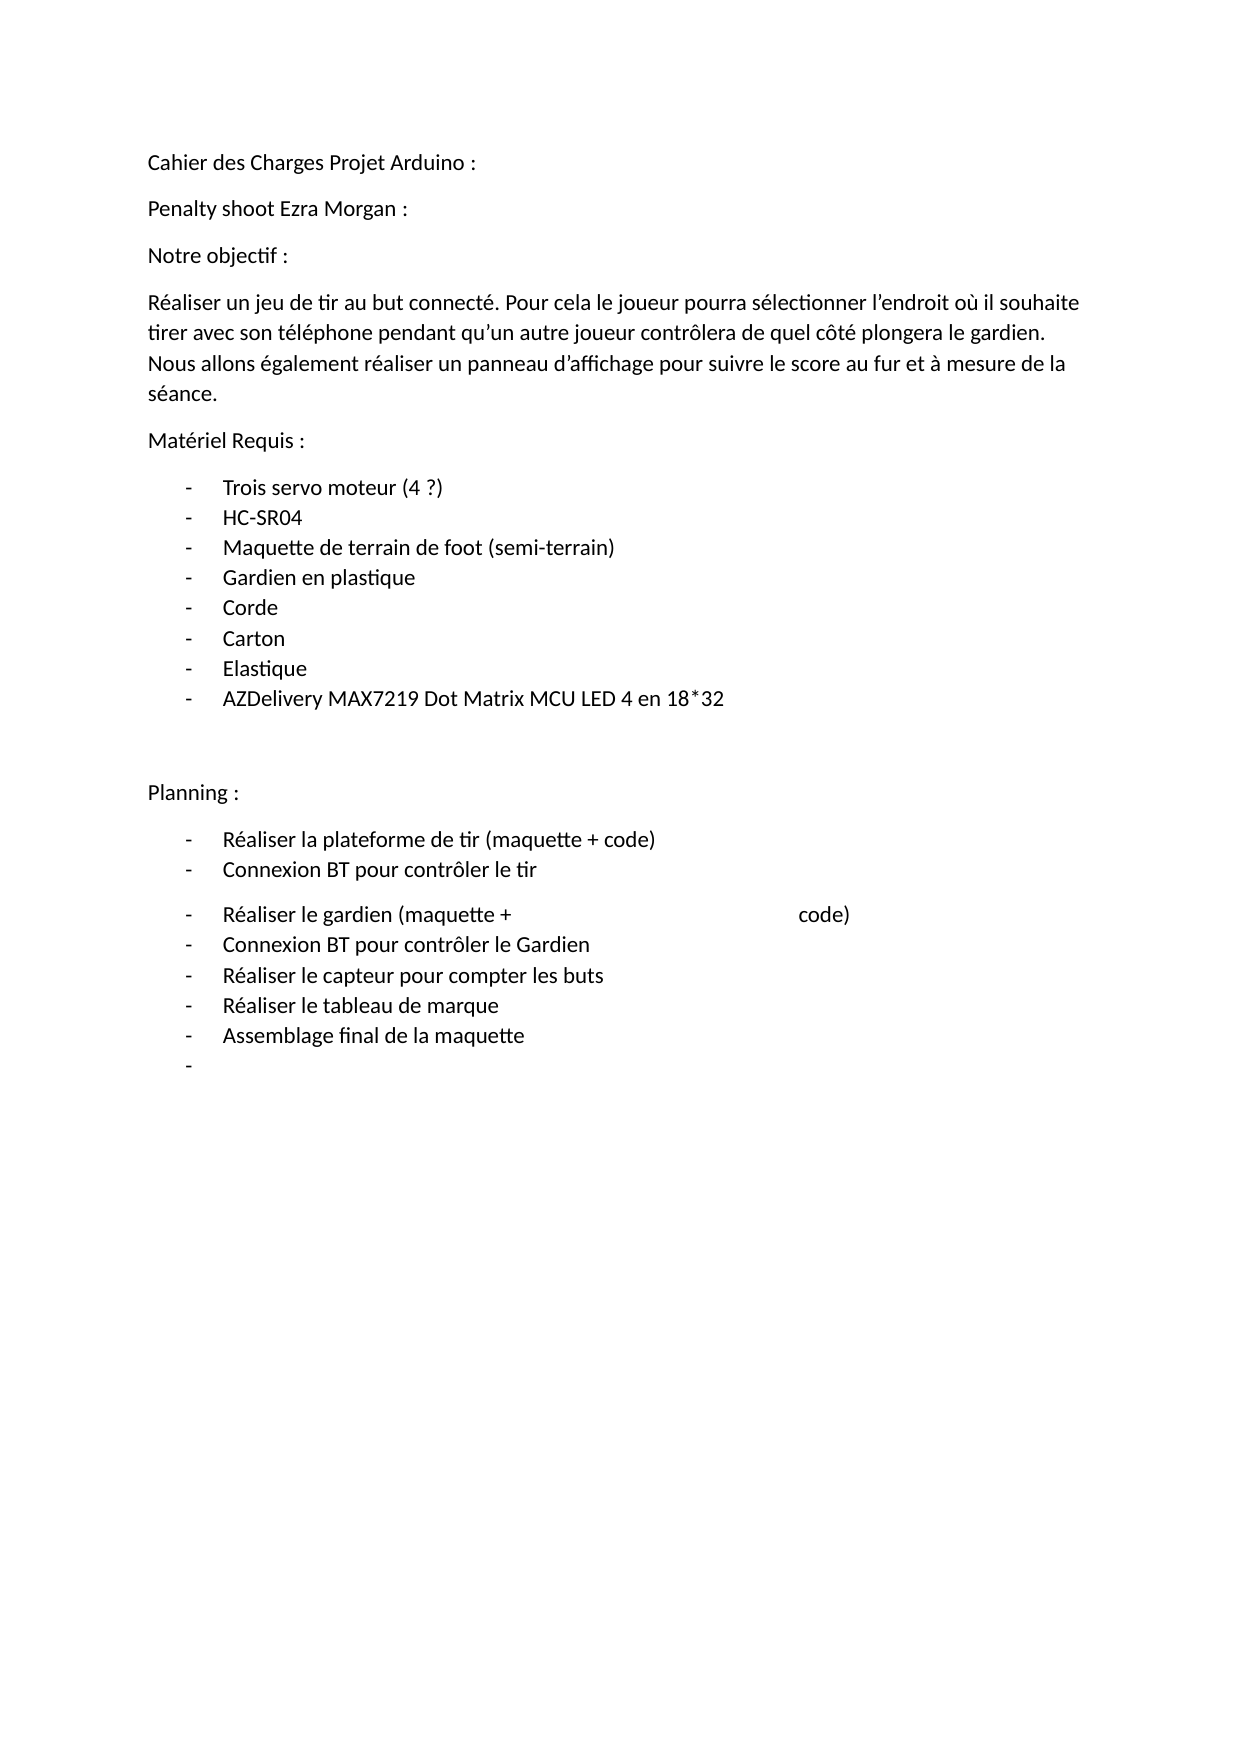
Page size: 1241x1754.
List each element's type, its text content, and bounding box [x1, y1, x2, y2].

list HC-SR04 [185, 503, 1093, 531]
list Réaliser le gardien (maquette + code) [185, 885, 1093, 928]
list Assemblage final de la maquette [185, 1021, 1093, 1049]
text Matériel Requis : [148, 426, 1093, 454]
list Réaliser le tableau de marque [185, 991, 1093, 1019]
list Connexion BT pour contrôler le tir [185, 855, 1093, 883]
list Réaliser le capteur pour compter les buts [185, 961, 1093, 989]
list Elastique [185, 654, 1093, 682]
text Cahier des Charges Projet Arduino : [148, 148, 1093, 176]
list Trois servo moteur (4 ?) [185, 473, 1093, 501]
list Maquette de terrain de foot (semi-terrain) [185, 533, 1093, 561]
text Planning : [148, 778, 1093, 806]
text Penalty shoot Ezra Morgan : [148, 194, 1093, 222]
list Carton [185, 624, 1093, 652]
list Corde [185, 593, 1093, 621]
list Gardien en plastique [185, 563, 1093, 591]
list Réaliser la plateforme de tir (maquette + code) [185, 825, 1093, 853]
list AZDelivery MAX7219 Dot Matrix MCU LED 4 en 18*32 [185, 684, 1093, 712]
list Connexion BT pour contrôler le Gardien [185, 931, 1093, 958]
text Réaliser un jeu de tir au but connecté. Pour cela le joueur pourra sélectionner l’endroit où il souhaite tirer avec son téléphone pendant qu’un autre joueur contrôlera de quel côté plongera le gardien. Nous allons également réaliser un panneau d’affichage pour suivre le score au fur et à mesure de la séance. [148, 288, 1093, 407]
text Notre objectif : [148, 241, 1093, 269]
picture [511, 885, 792, 923]
